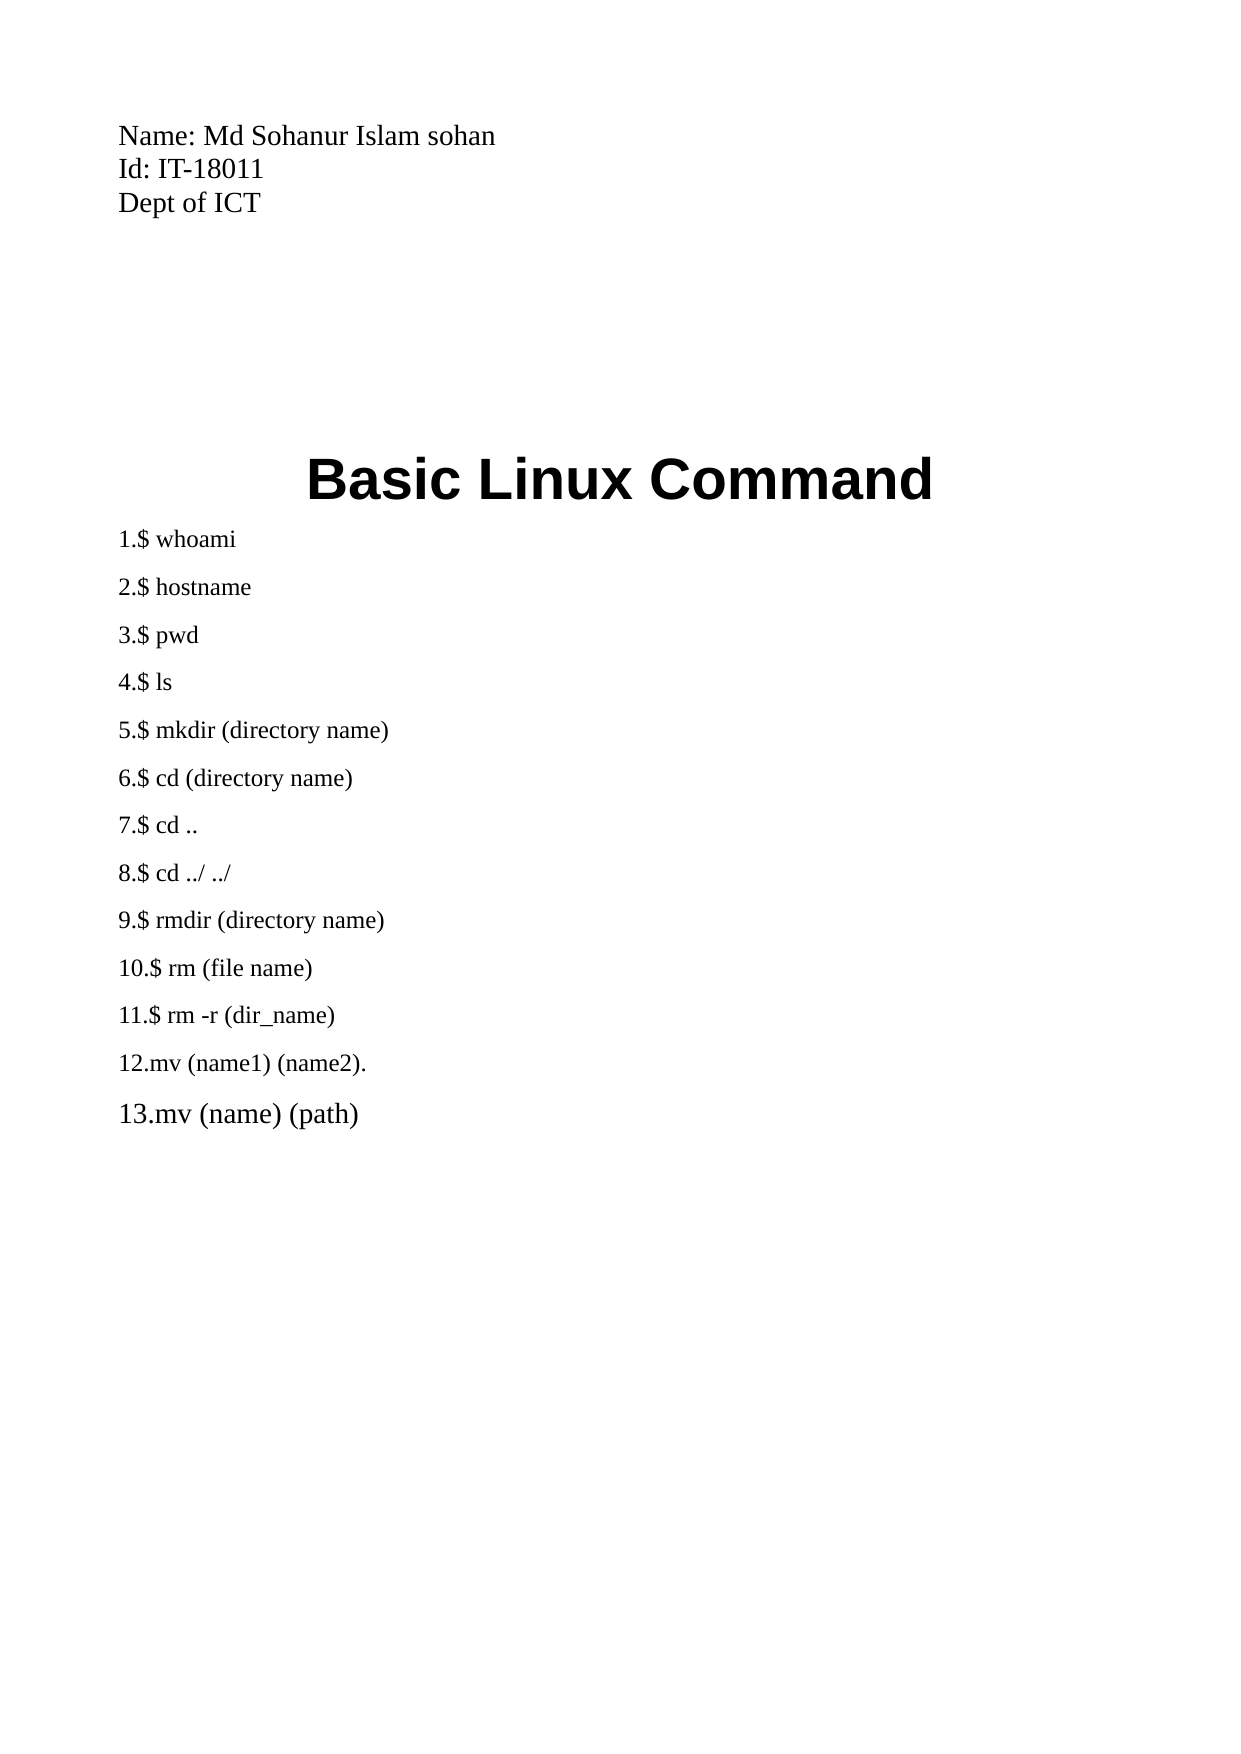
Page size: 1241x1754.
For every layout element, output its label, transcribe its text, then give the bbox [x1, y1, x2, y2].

text 6.$ cd (directory name) [118, 763, 1122, 791]
text 9.$ rmdir (directory name) [118, 905, 1122, 934]
text 3.$ pwd [118, 620, 1122, 648]
text 10.$ rm (file name) [118, 953, 1122, 982]
text 2.$ hostname [118, 572, 1122, 601]
text 8.$ cd ../ ../ [118, 858, 1122, 887]
text Id: IT-18011 [118, 152, 1122, 185]
text Name: Md Sohanur Islam sohan [118, 118, 1122, 152]
text 11.$ rm -r (dir_name) [118, 1001, 1122, 1029]
title Basic Linux Command [118, 445, 1122, 512]
text 13.mv (name) (path) [118, 1096, 1122, 1129]
text 12.mv (name1) (name2). [118, 1048, 1122, 1077]
text 4.$ ls [118, 667, 1122, 696]
text 1.$ whoami [118, 524, 1122, 553]
text 5.$ mkdir (directory name) [118, 715, 1122, 744]
text Dept of ICT [118, 185, 1122, 219]
text 7.$ cd .. [118, 810, 1122, 839]
